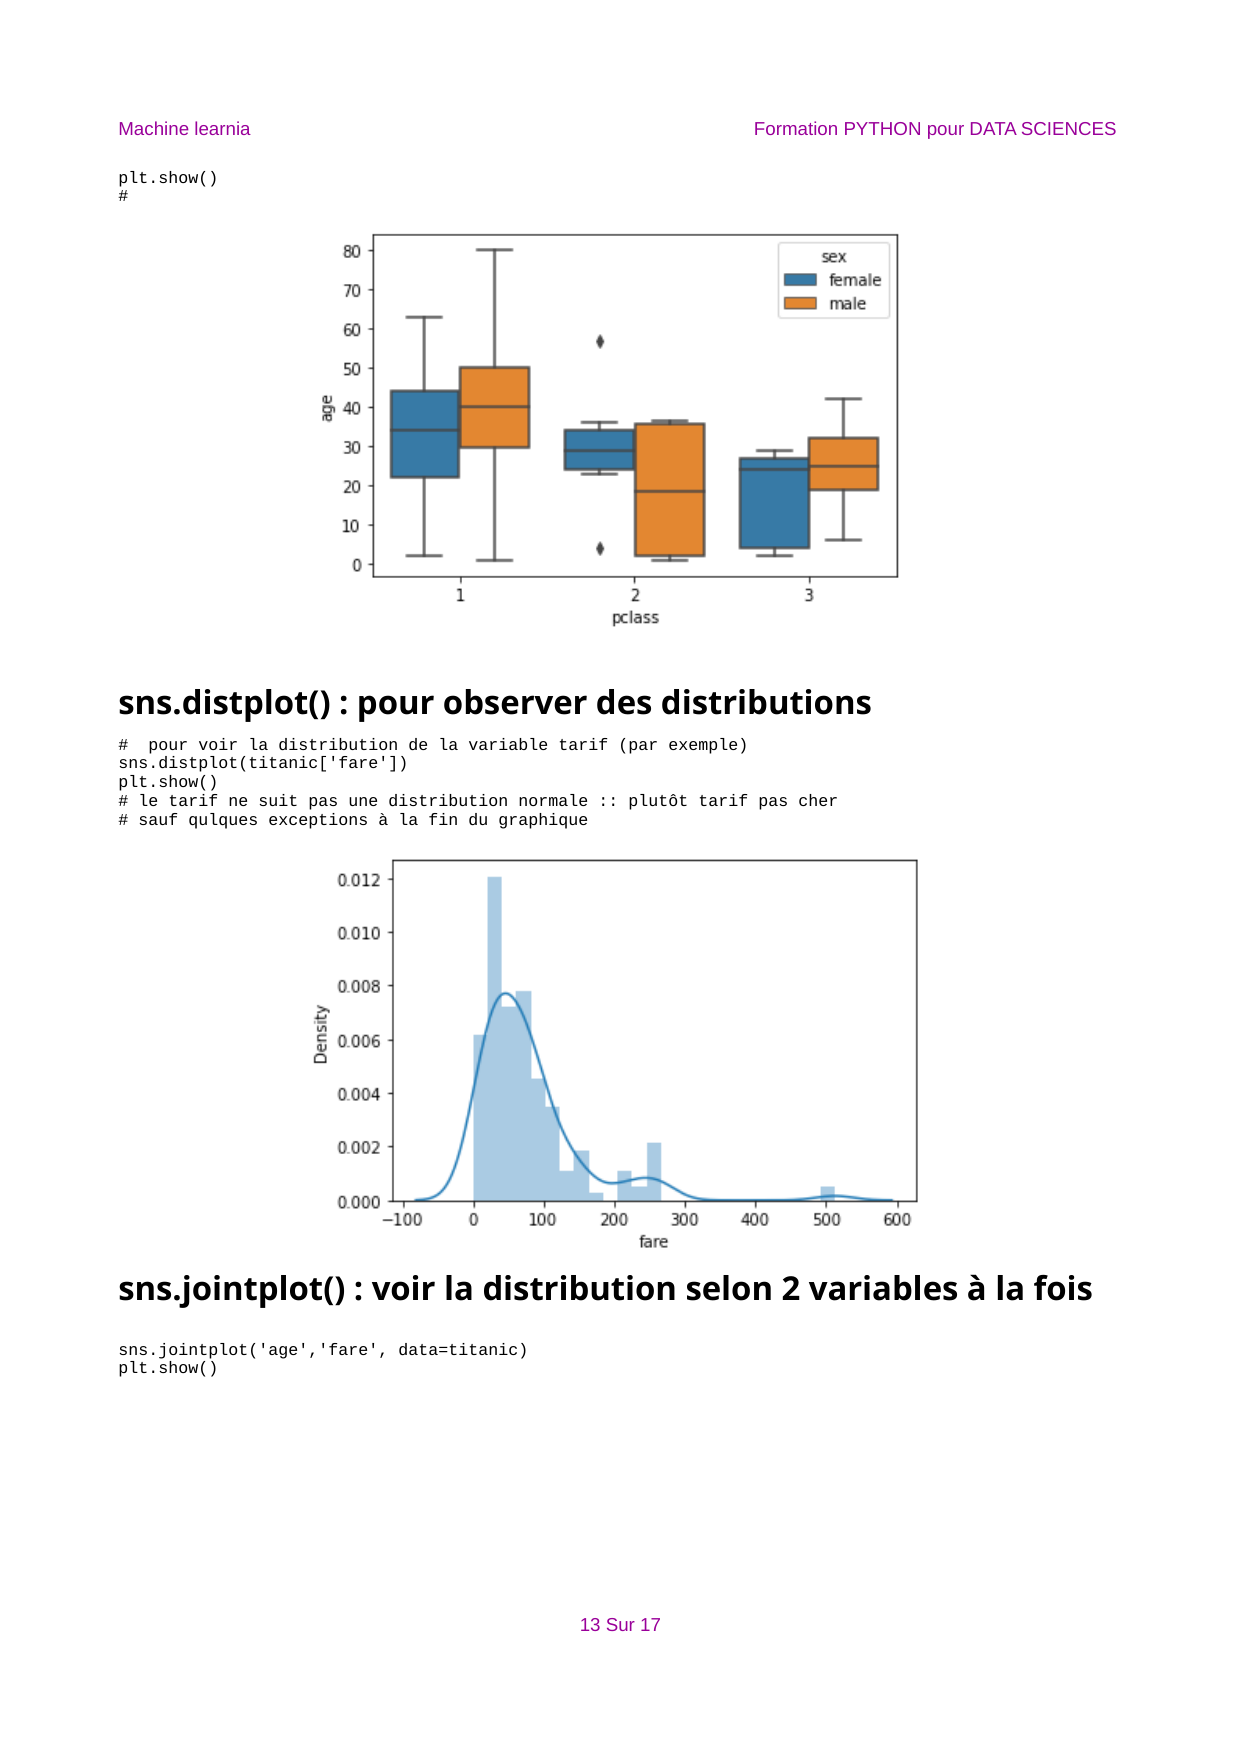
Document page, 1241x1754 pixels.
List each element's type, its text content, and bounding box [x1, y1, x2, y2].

text plt.show() [118, 169, 1122, 188]
text # pour voir la distribution de la variable tarif (par exemple) [118, 736, 1122, 755]
subtitle sns.distplot() : pour observer des distributions [118, 679, 1122, 724]
subtitle sns.jointplot() : voir la distribution selon 2 variables à la fois [118, 1122, 1122, 1310]
text # sauf qulques exceptions à la fin du graphique [118, 812, 1122, 831]
text plt.show() [118, 1360, 1122, 1379]
text sns.distplot(titanic['fare']) [118, 755, 1122, 774]
text # [118, 188, 1122, 207]
text # le tarif ne suit pas une distribution normale :: plutôt tarif pas cher [118, 793, 1122, 812]
text sns.jointplot('age','fare', data=titanic) [118, 1341, 1122, 1360]
text plt.show() [118, 774, 1122, 793]
picture [283, 849, 957, 1265]
picture [304, 225, 936, 636]
